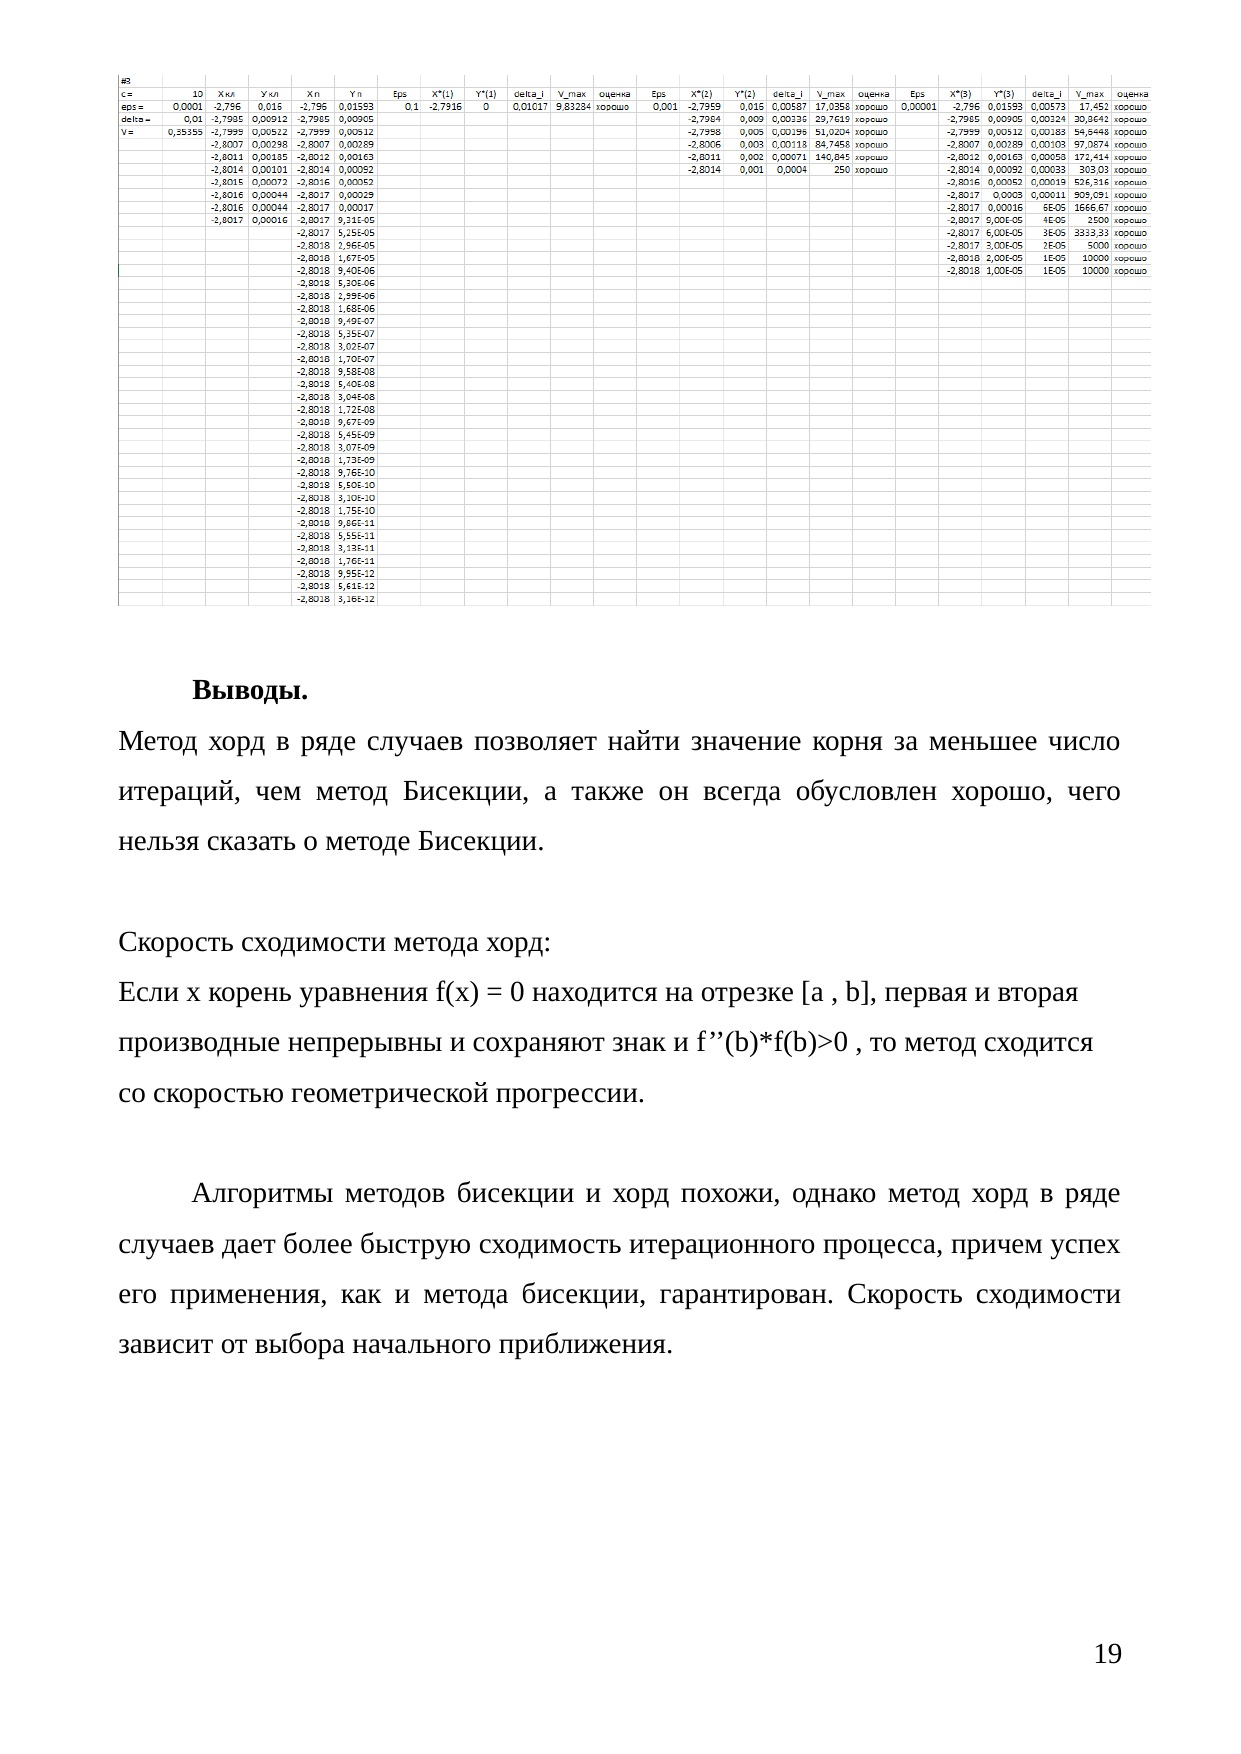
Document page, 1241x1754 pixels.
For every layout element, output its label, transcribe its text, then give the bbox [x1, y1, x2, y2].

text Алгоритмы методов бисекции и хорд похожи, однако метод хорд в ряде случаев дает более быструю сходимость итерационного процесса, причем успех его применения, как и метода бисекции, гарантирован. Скорость сходимости зависит от выбора начального приближения. [118, 1175, 1122, 1360]
text Метод хорд в ряде случаев позволяет найти значение корня за меньшее число итераций, чем метод Бисекции, а также он всегда обусловлен хорошо, чего нельзя сказать о методе Бисекции. [118, 723, 1122, 857]
subtitle Выводы. [118, 672, 1122, 706]
text Если х корень уравнения f(x) = 0 находится на отрезке [a , b], первая и вторая производные непрерывны и сохраняют знак и f’’(b)*f(b)>0 , то метод сходится со скоростью геометрической прогрессии. [118, 974, 1122, 1108]
text Скорость сходимости метода хорд: [118, 924, 1122, 957]
